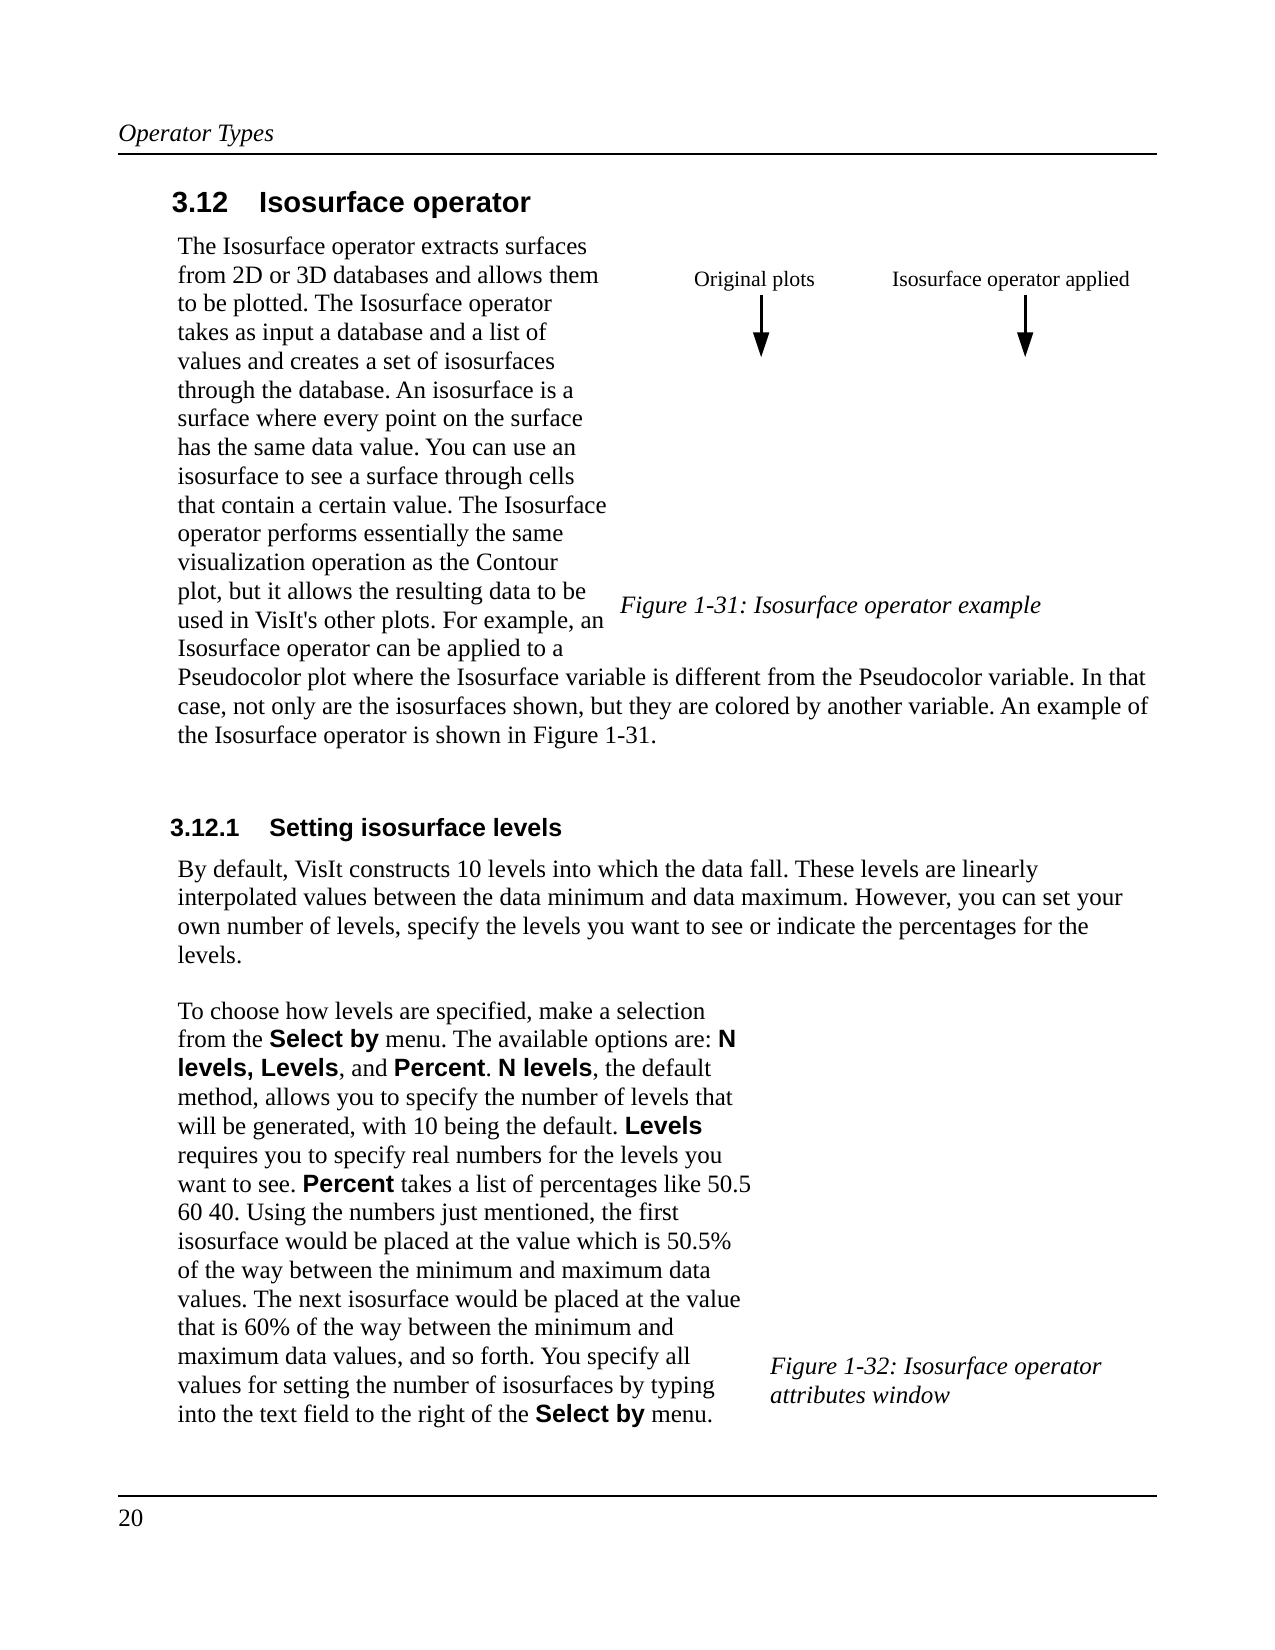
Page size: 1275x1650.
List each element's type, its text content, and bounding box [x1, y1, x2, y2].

subtitle Isosurface operator [163, 185, 1157, 218]
text The Isosurface operator extracts surfaces from 2D or 3D databases and allows them to be plotted. The Isosurface operator takes as input a database and a list of values and creates a set of isosurfaces through the database. An isosurface is a surface where every point on the surface has the same data value. You can use an isosurface to see a surface through cells that contain a certain value. The Isosurface operator performs essentially the same visualization operation as the Contour plot, but it allows the resulting data to be used in VisIt's other plots. For example, an Isosurface operator can be applied to a Pseudocolor plot where the Isosurface variable is different from the Pseudocolor variable. In that case, not only are the isosurfaces shown, but they are colored by another variable. An example of the Isosurface operator is shown in Figure 1-31. [177, 231, 1157, 748]
text By default, VisIt constructs 10 levels into which the data fall. These levels are linearly interpolated values between the data minimum and data maximum. However, you can set your own number of levels, specify the levels you want to see or indicate the percentages for the levels. [177, 854, 1157, 969]
subtitle Setting isosurface levels [163, 813, 1157, 842]
text To choose how levels are specified, make a selection from the Select by menu. The available options are: N levels, Levels, and Percent. N levels, the default method, allows you to specify the number of levels that will be generated, with 10 being the default. Levels requires you to specify real numbers for the levels you want to see. Percent takes a list of percentages like 50.5 60 40. Using the numbers just mentioned, the first isosurface would be placed at the value which is 50.5% of the way between the minimum and maximum data values. The next isosurface would be placed at the value that is 60% of the way between the minimum and maximum data values, and so forth. You specify all values for setting the number of isosurfaces by typing into the text field to the right of the Select by menu. [177, 996, 1157, 1434]
text Figure 1-31: Isosurface operator example [620, 256, 1145, 619]
text Figure 1-32: Isosurface operator attributes window [770, 1020, 1145, 1408]
